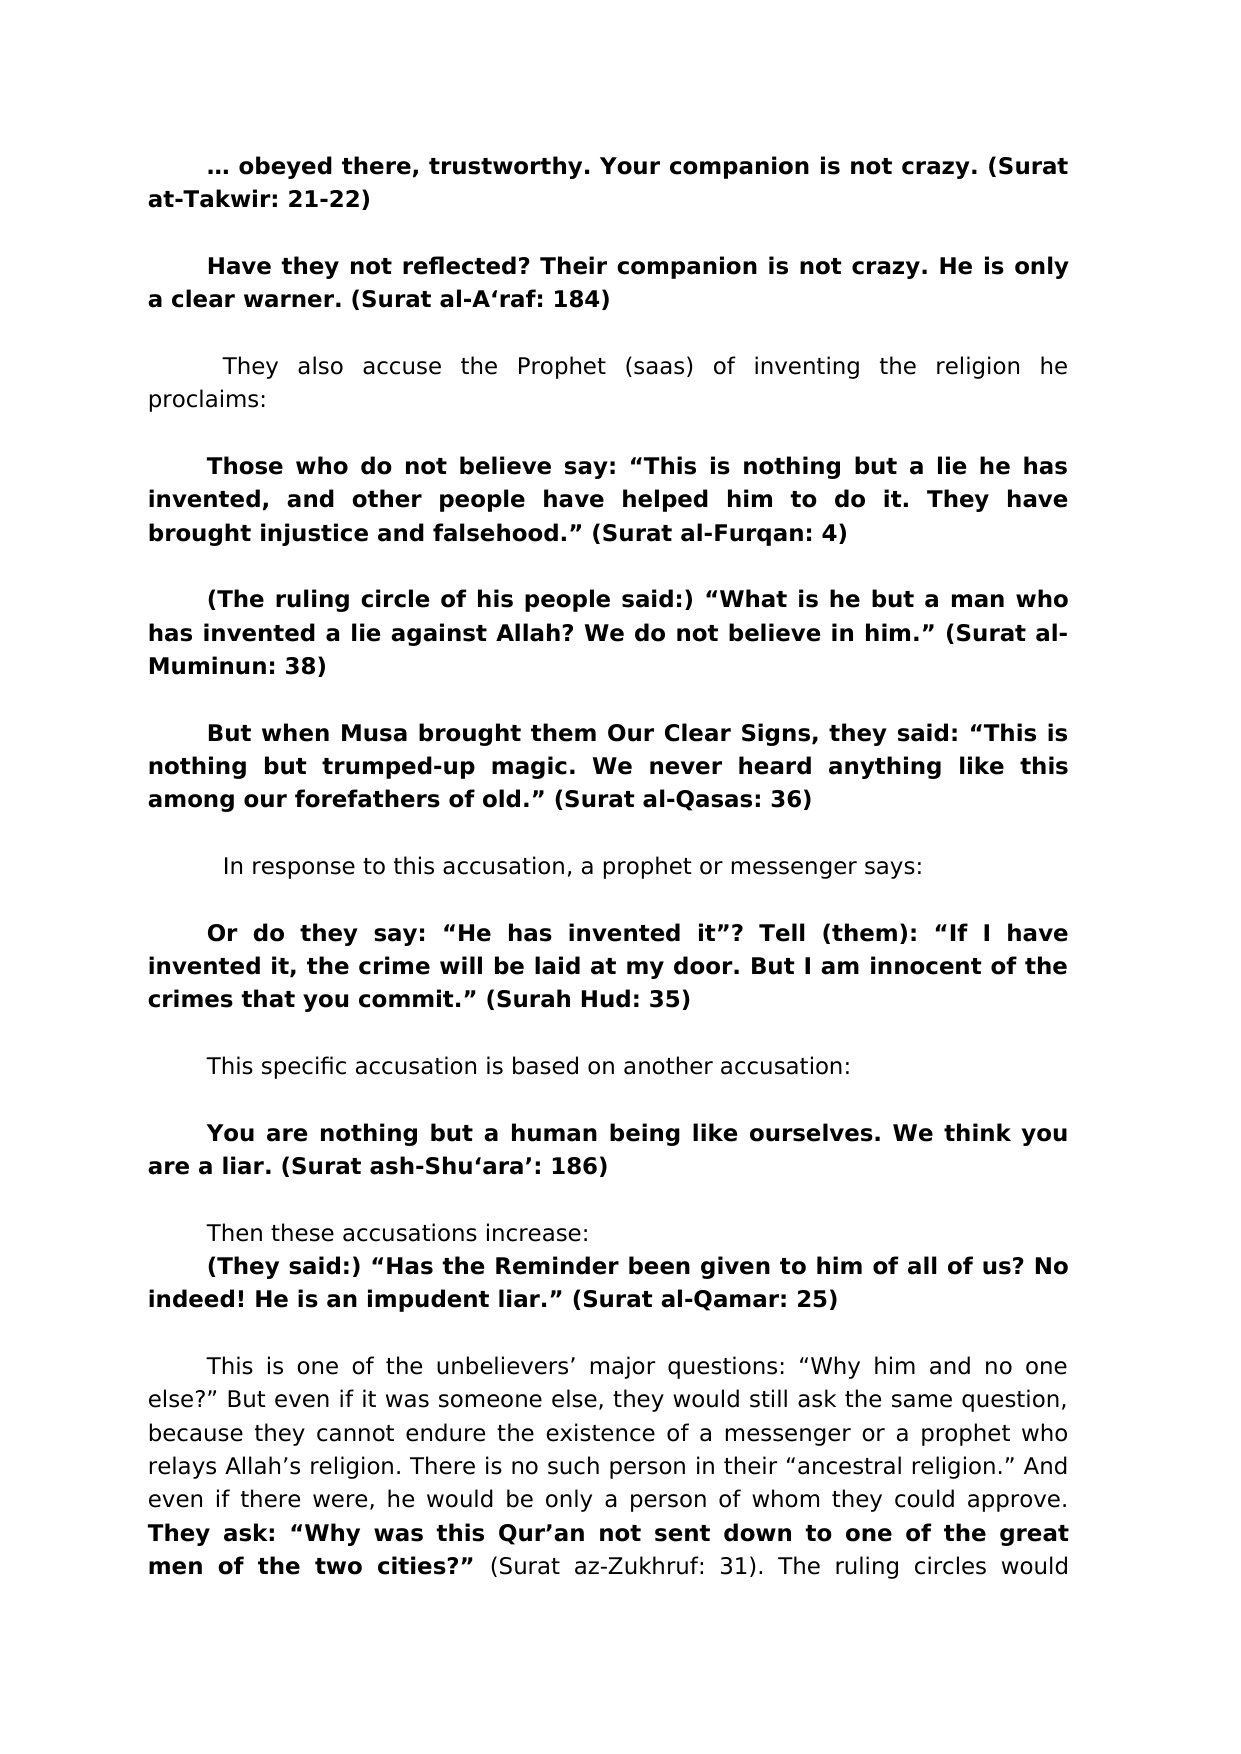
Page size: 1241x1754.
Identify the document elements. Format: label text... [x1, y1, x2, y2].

text They also accuse the Prophet (saas) of inventing the religion he proclaims: [148, 348, 1070, 414]
text (They said:) “Has the Reminder been given to him of all of us? No indeed! He is an impudent liar.” (Surat al-Qamar: 25) [148, 1248, 1070, 1314]
text But when Musa brought them Our Clear Signs, they said: “This is nothing but trumped-up magic. We never heard anything like this among our forefathers of old.” (Surat al-Qasas: 36) [148, 714, 1070, 814]
text Or do they say: “He has invented it”? Tell (them): “If I have invented it, the crime will be laid at my door. But I am innocent of the crimes that you commit.” (Surah Hud: 35) [148, 914, 1070, 1014]
text Those who do not believe say: “This is nothing but a lie he has invented, and other people have helped him to do it. They have brought injustice and falsehood.” (Surat al-Furqan: 4) [148, 448, 1070, 548]
text You are nothing but a human being like ourselves. We think you are a liar. (Surat ash-Shu‘ara’: 186) [148, 1114, 1070, 1181]
text This specific accusation is based on another accusation: [148, 1048, 1070, 1081]
text In response to this accusation, a prophet or messenger says: [148, 848, 1070, 881]
text (The ruling circle of his people said:) “What is he but a man who has invented a lie against Allah? We do not believe in him.” (Surat al-Muminun: 38) [148, 581, 1070, 681]
text Have they not reflected? Their companion is not crazy. He is only a clear warner. (Surat al-A‘raf: 184) [148, 248, 1070, 314]
text Then these accusations increase: [148, 1214, 1070, 1248]
text … obeyed there, trustworthy. Your companion is not crazy. (Surat at-Takwir: 21-22) [148, 148, 1070, 214]
text This is one of the unbelievers’ major questions: “Why him and no one else?” But even if it was someone else, they would still ask the same question, because they cannot endure the existence of a messenger or a prophet who relays Allah’s religion. There is no such person in their “ancestral religion.” And even if there were, he would be only a person of whom they could approve. They ask: “Why was this Qur’an not sent down to one of the great men of the two cities?” (Surat az-Zukhruf: 31). The ruling circles would [148, 1348, 1070, 1581]
